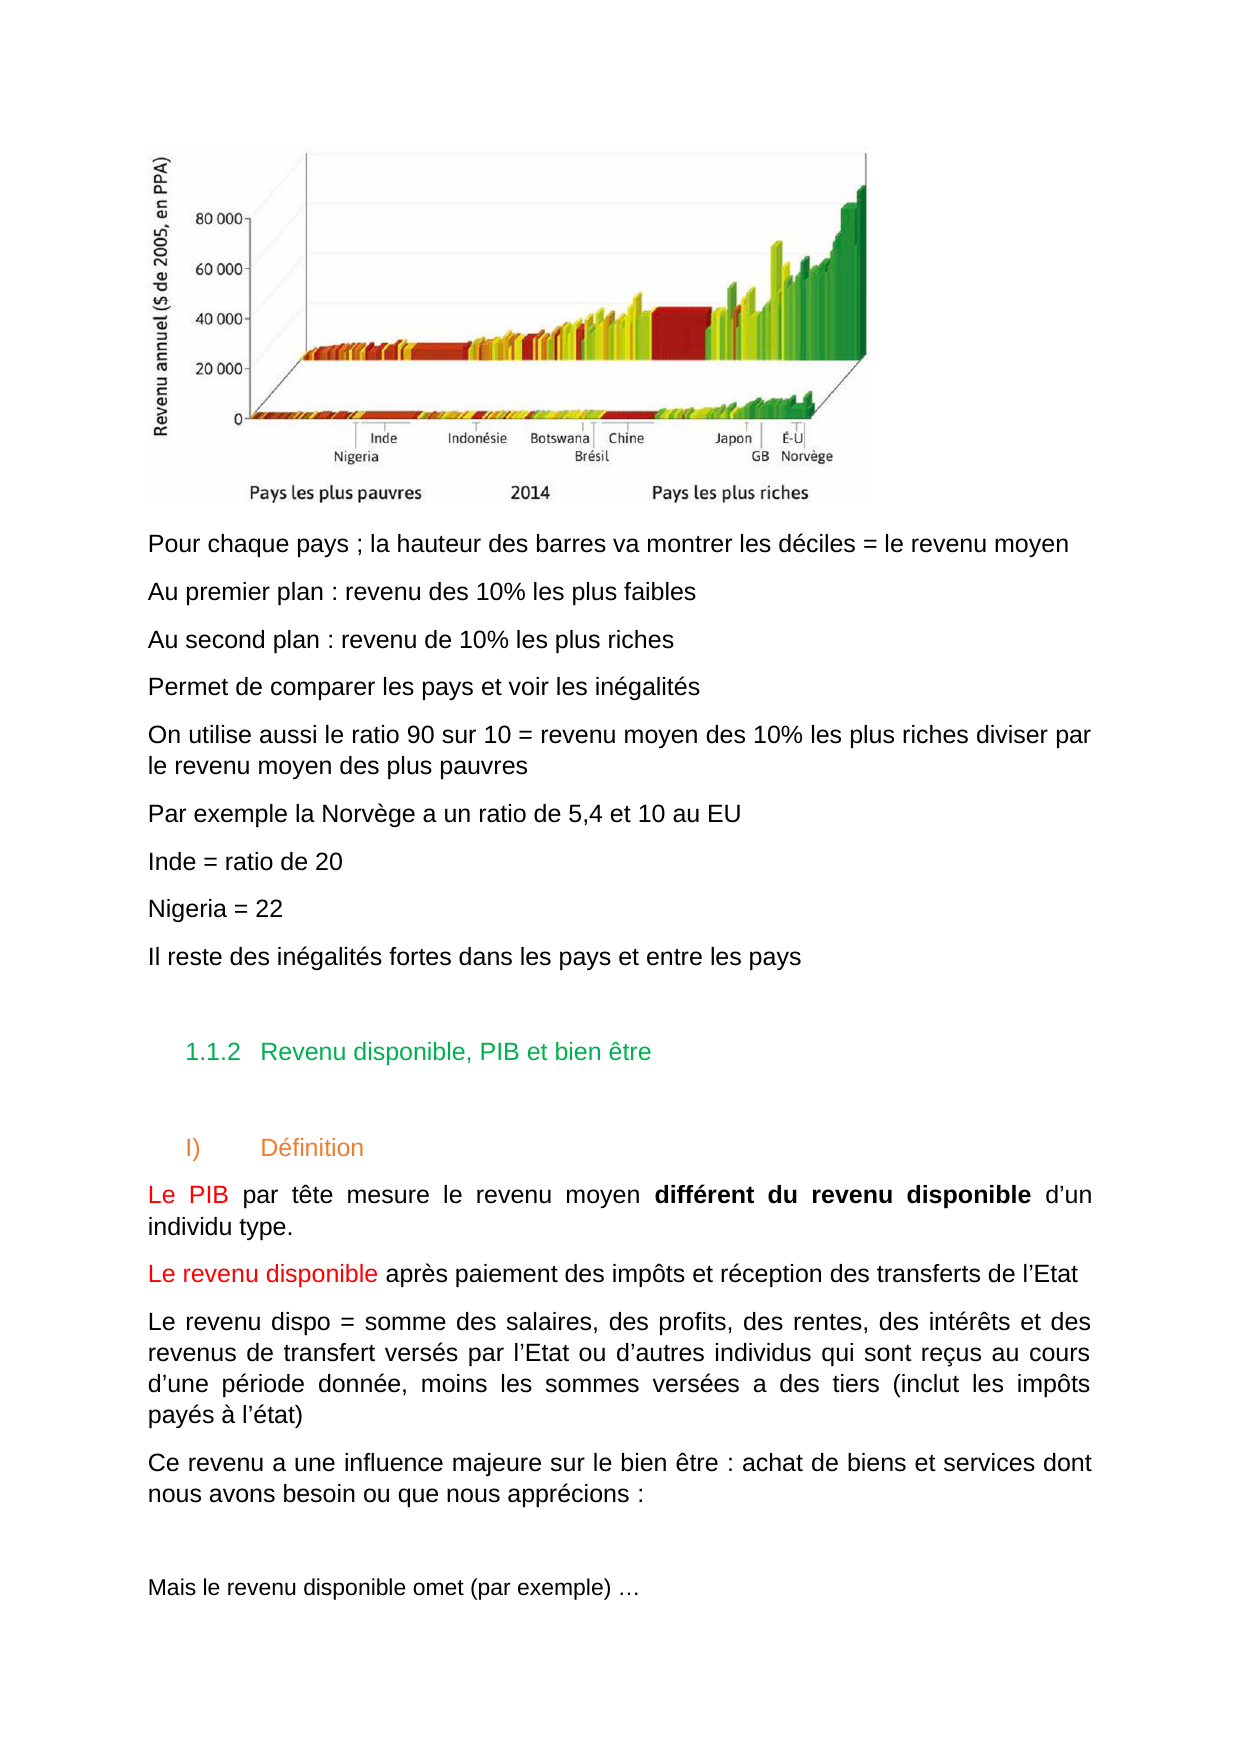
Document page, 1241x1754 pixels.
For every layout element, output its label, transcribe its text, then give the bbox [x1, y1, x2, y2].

text Le PIB par tête mesure le revenu moyen différent du revenu disponible d’un individu type. [148, 1181, 1093, 1240]
text Au second plan : revenu de 10% les plus riches [148, 625, 1093, 653]
list Revenu disponible, PIB et bien être [185, 1037, 1093, 1066]
text Pour chaque pays ; la hauteur des barres va montrer les déciles = le revenu moyen [148, 529, 1093, 558]
text Inde = ratio de 20 [148, 847, 1093, 875]
text Mais le revenu disponible omet (par exemple) … [148, 1574, 1093, 1601]
text Le revenu dispo = somme des salaires, des profits, des rentes, des intérêts et des revenus de transfert versés par l’Etat ou d’autres individus qui sont reçus au cours d’une période donnée, moins les sommes versées a des tiers (inclut les impôts payés à l’état) [148, 1307, 1093, 1429]
text On utilise aussi le ratio 90 sur 10 = revenu moyen des 10% les plus riches diviser par le revenu moyen des plus pauvres [148, 720, 1093, 780]
text Par exemple la Norvège a un ratio de 5,4 et 10 au EU [148, 799, 1093, 828]
text Ce revenu a une influence majeure sur le bien être : achat de biens et services dont nous avons besoin ou que nous apprécions : [148, 1448, 1093, 1508]
text Le revenu disponible après paiement des impôts et réception des transferts de l’Etat [148, 1259, 1093, 1288]
text Nigeria = 22 [148, 894, 1093, 923]
text Permet de comparer les pays et voir les inégalités [148, 672, 1093, 701]
text Il reste des inégalités fortes dans les pays et entre les pays [148, 942, 1093, 971]
text Au premier plan : revenu des 10% les plus faibles [148, 577, 1093, 606]
list Définition [185, 1133, 1093, 1162]
